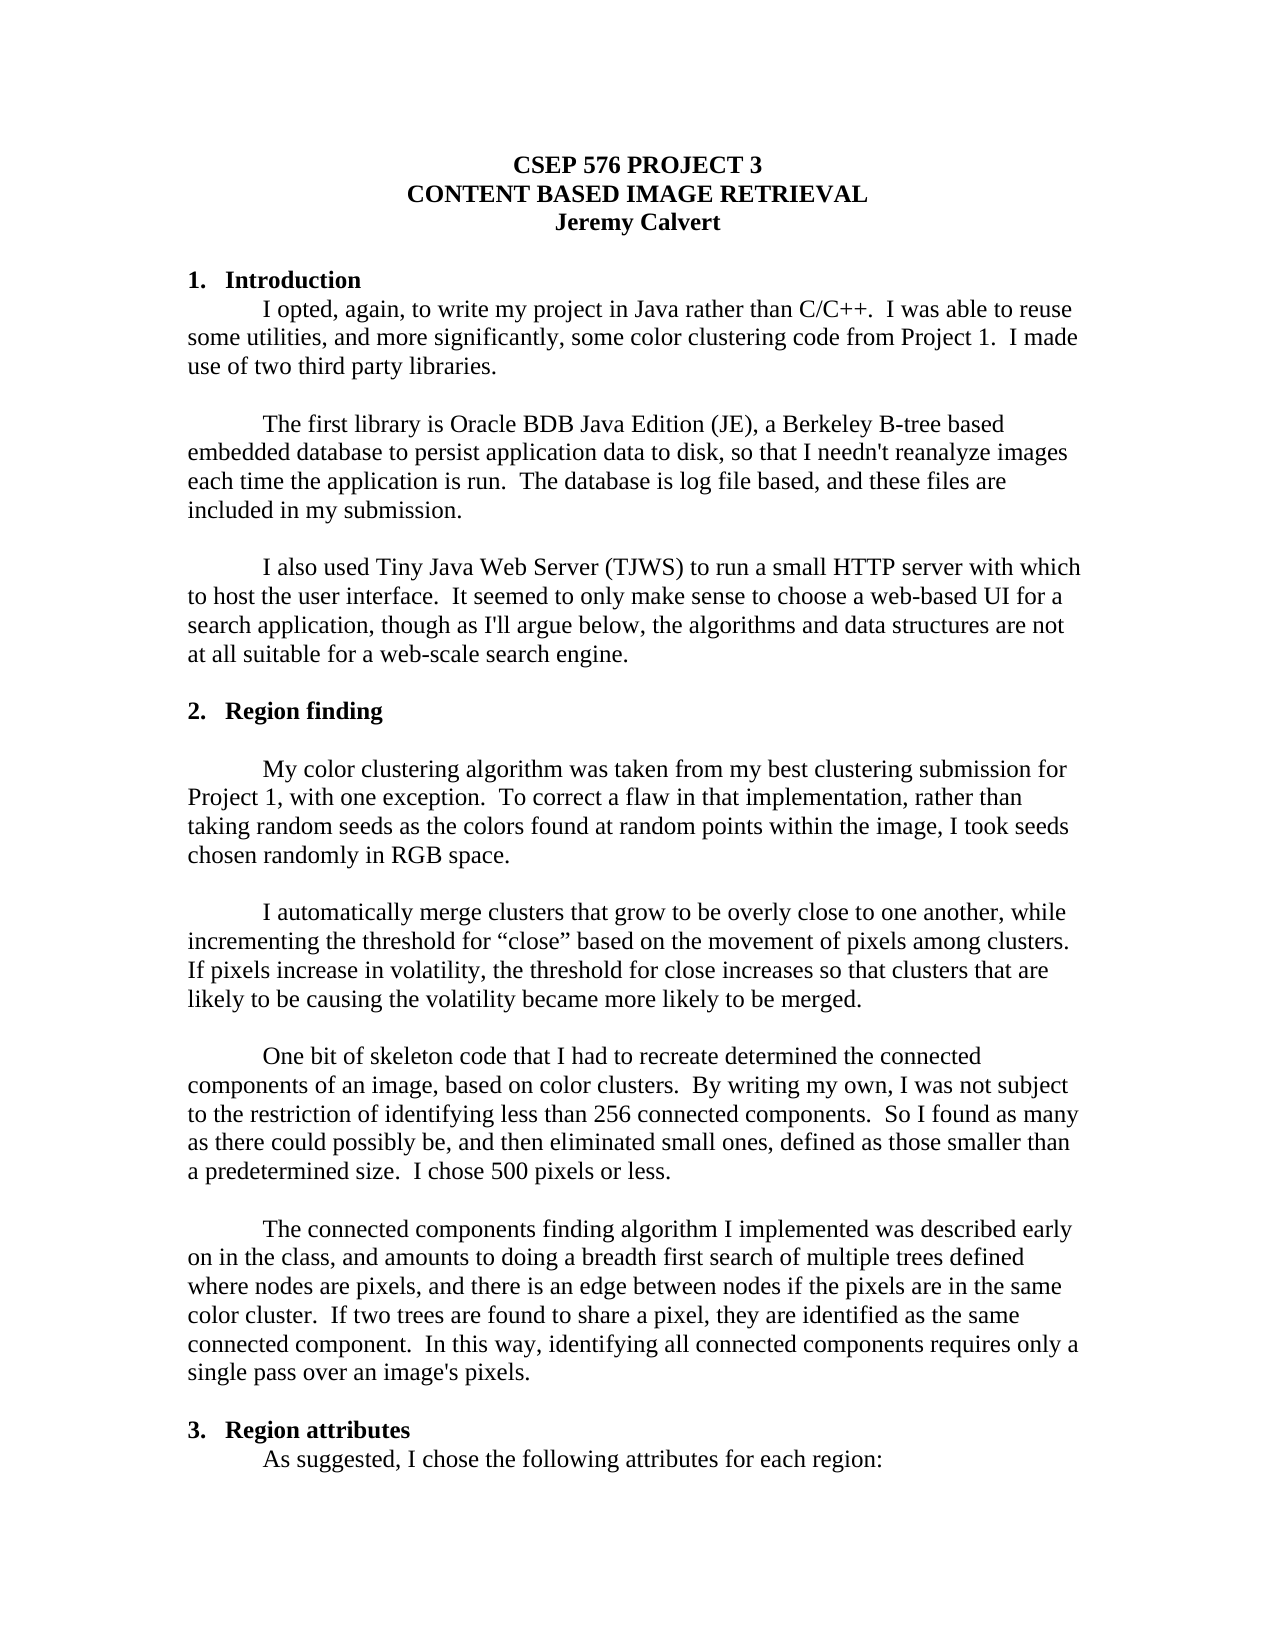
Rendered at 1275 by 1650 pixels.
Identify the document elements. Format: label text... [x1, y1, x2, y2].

text The first library is Oracle BDB Java Edition (JE), a Berkeley B-tree based embedded database to persist application data to disk, so that I needn't reanalyze images each time the application is run. The database is log file based, and these files are included in my submission. [187, 409, 1087, 524]
text CSEP 576 PROJECT 3 [187, 150, 1087, 179]
list Region attributes [187, 1415, 1087, 1444]
list Region finding [187, 696, 1087, 725]
text As suggested, I chose the following attributes for each region: [187, 1444, 1087, 1472]
text I also used Tiny Java Web Server (TJWS) to run a small HTTP server with which to host the user interface. It seemed to only make sense to choose a web-based UI for a search application, though as I'll argue below, the algorithms and data structures are not at all suitable for a web-scale search engine. [187, 552, 1087, 667]
text I opted, again, to write my project in Java rather than C/C++. I was able to reuse some utilities, and more significantly, some color clustering code from Project 1. I made use of two third party libraries. [187, 294, 1087, 380]
text My color clustering algorithm was taken from my best clustering submission for Project 1, with one exception. To correct a flaw in that implementation, rather than taking random seeds as the colors found at random points within the image, I took seeds chosen randomly in RGB space. [187, 754, 1087, 869]
text CONTENT BASED IMAGE RETRIEVAL [187, 179, 1087, 207]
text Jeremy Calvert [187, 207, 1087, 236]
text I automatically merge clusters that grow to be overly close to one another, while incrementing the threshold for “close” based on the movement of pixels among clusters. If pixels increase in volatility, the threshold for close increases so that clusters that are likely to be causing the volatility became more likely to be merged. [187, 897, 1087, 1012]
text One bit of skeleton code that I had to recreate determined the connected components of an image, based on color clusters. By writing my own, I was not subject to the restriction of identifying less than 256 connected components. So I found as many as there could possibly be, and then eliminated small ones, defined as those smaller than a predetermined size. I chose 500 pixels or less. [187, 1041, 1087, 1185]
list Introduction [187, 265, 1087, 294]
text The connected components finding algorithm I implemented was described early on in the class, and amounts to doing a breadth first search of multiple trees defined where nodes are pixels, and there is an edge between nodes if the pixels are in the same color cluster. If two trees are found to share a pixel, they are identified as the same connected component. In this way, identifying all connected components requires only a single pass over an image's pixels. [187, 1214, 1087, 1386]
